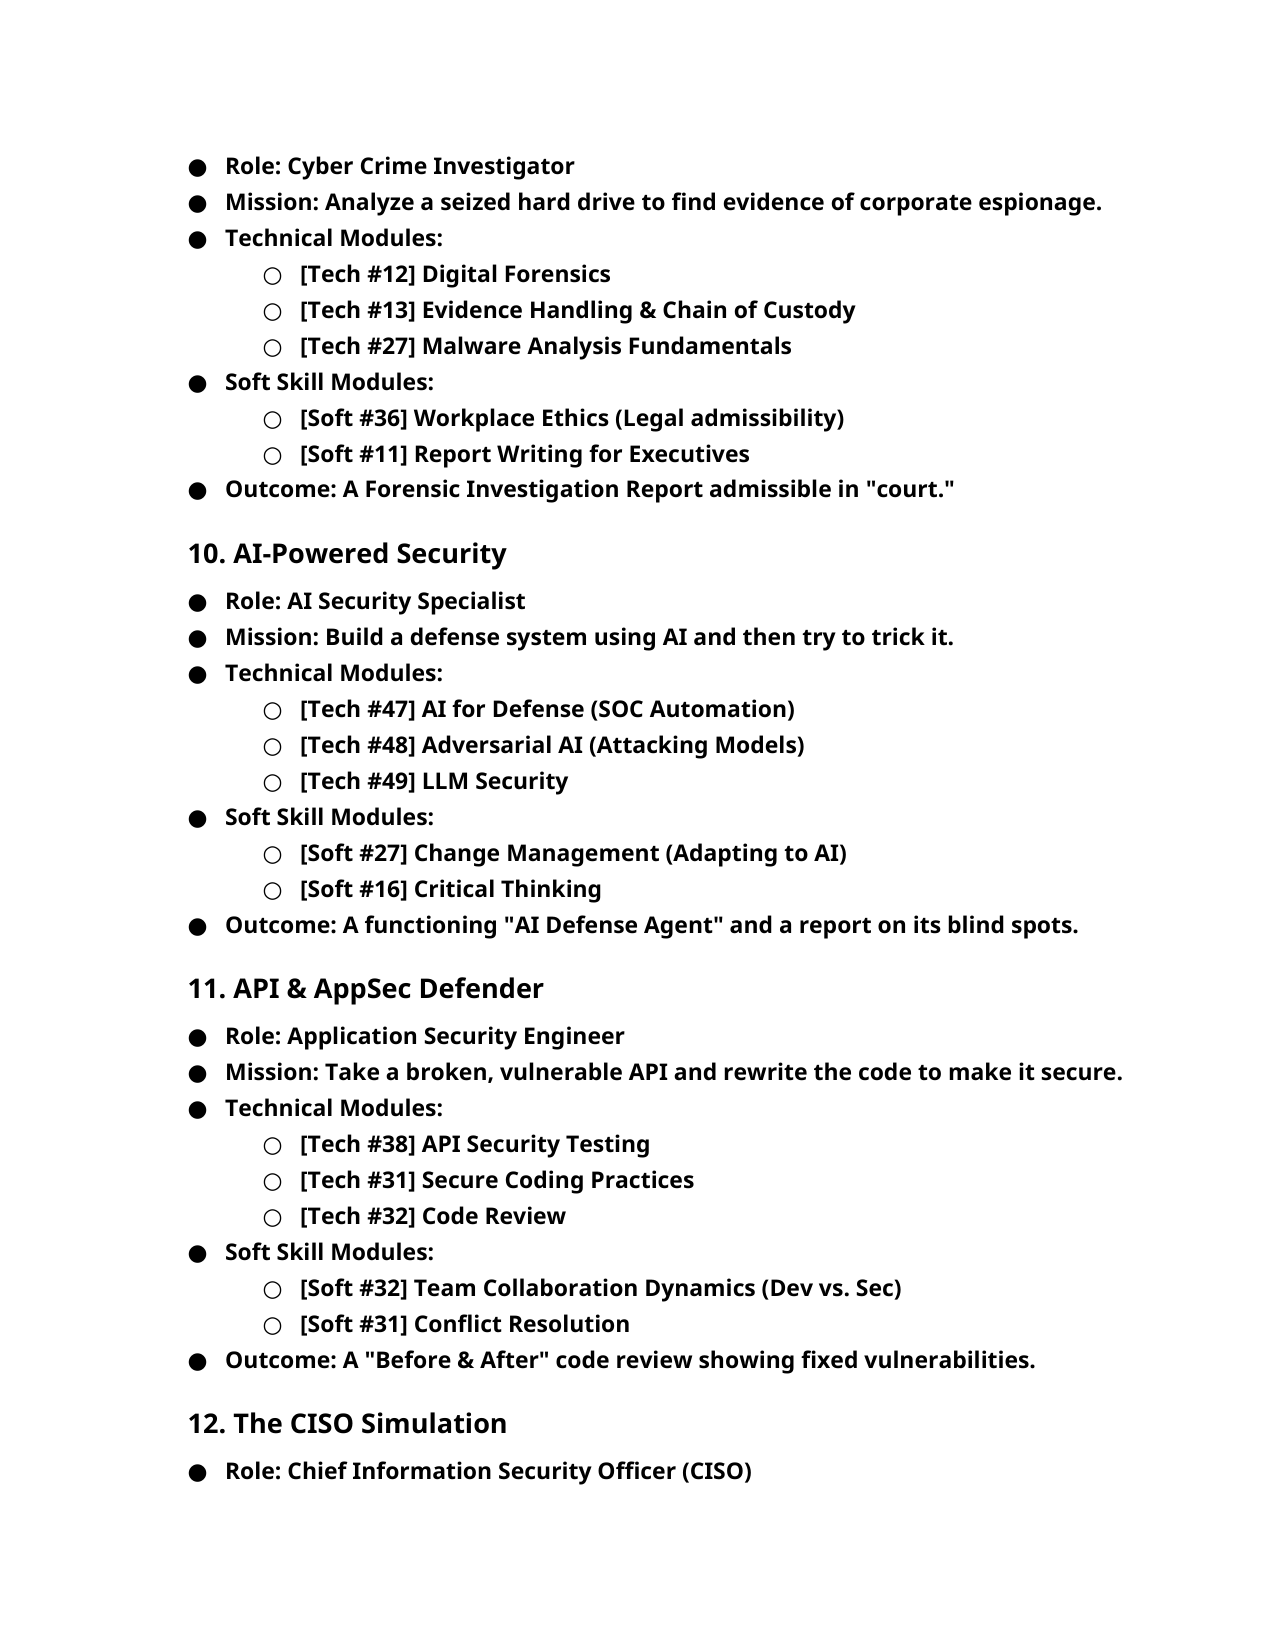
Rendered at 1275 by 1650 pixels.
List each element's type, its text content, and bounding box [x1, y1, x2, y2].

list [Tech #49] LLM Security [262, 765, 1125, 796]
list Role: Cyber Crime Investigator [187, 150, 1125, 181]
subtitle 12. The CISO Simulation [187, 1404, 1125, 1441]
list Technical Modules: [187, 1092, 1125, 1123]
list [Tech #13] Evidence Handling & Chain of Custody [262, 294, 1125, 325]
list [Tech #32] Code Review [262, 1200, 1125, 1231]
subtitle 10. AI-Powered Security [187, 534, 1125, 571]
list [Tech #38] API Security Testing [262, 1128, 1125, 1159]
list Technical Modules: [187, 657, 1125, 688]
list Mission: Build a defense system using AI and then try to trick it. [187, 621, 1125, 652]
list [Tech #47] AI for Defense (SOC Automation) [262, 693, 1125, 724]
list [Soft #32] Team Collaboration Dynamics (Dev vs. Sec) [262, 1272, 1125, 1303]
list [Soft #27] Change Management (Adapting to AI) [262, 837, 1125, 868]
list Soft Skill Modules: [187, 1236, 1125, 1267]
list [Soft #31] Conflict Resolution [262, 1308, 1125, 1339]
list Mission: Analyze a seized hard drive to find evidence of corporate espionage. [187, 186, 1125, 217]
list Outcome: A "Before & After" code review showing fixed vulnerabilities. [187, 1344, 1125, 1375]
list [Soft #16] Critical Thinking [262, 873, 1125, 904]
list Soft Skill Modules: [187, 801, 1125, 832]
list Role: Application Security Engineer [187, 1020, 1125, 1051]
list Technical Modules: [187, 222, 1125, 253]
list [Soft #36] Workplace Ethics (Legal admissibility) [262, 402, 1125, 433]
list Outcome: A Forensic Investigation Report admissible in "court." [187, 473, 1125, 505]
list [Tech #12] Digital Forensics [262, 258, 1125, 289]
list [Tech #48] Adversarial AI (Attacking Models) [262, 729, 1125, 760]
subtitle 11. API & AppSec Defender [187, 969, 1125, 1006]
list Soft Skill Modules: [187, 366, 1125, 397]
list [Soft #11] Report Writing for Executives [262, 437, 1125, 469]
list [Tech #31] Secure Coding Practices [262, 1164, 1125, 1195]
list Mission: Take a broken, vulnerable API and rewrite the code to make it secure. [187, 1056, 1125, 1087]
list [Tech #27] Malware Analysis Fundamentals [262, 330, 1125, 361]
list Role: Chief Information Security Officer (CISO) [187, 1455, 1125, 1487]
list Outcome: A functioning "AI Defense Agent" and a report on its blind spots. [187, 908, 1125, 940]
list Role: AI Security Specialist [187, 585, 1125, 616]
